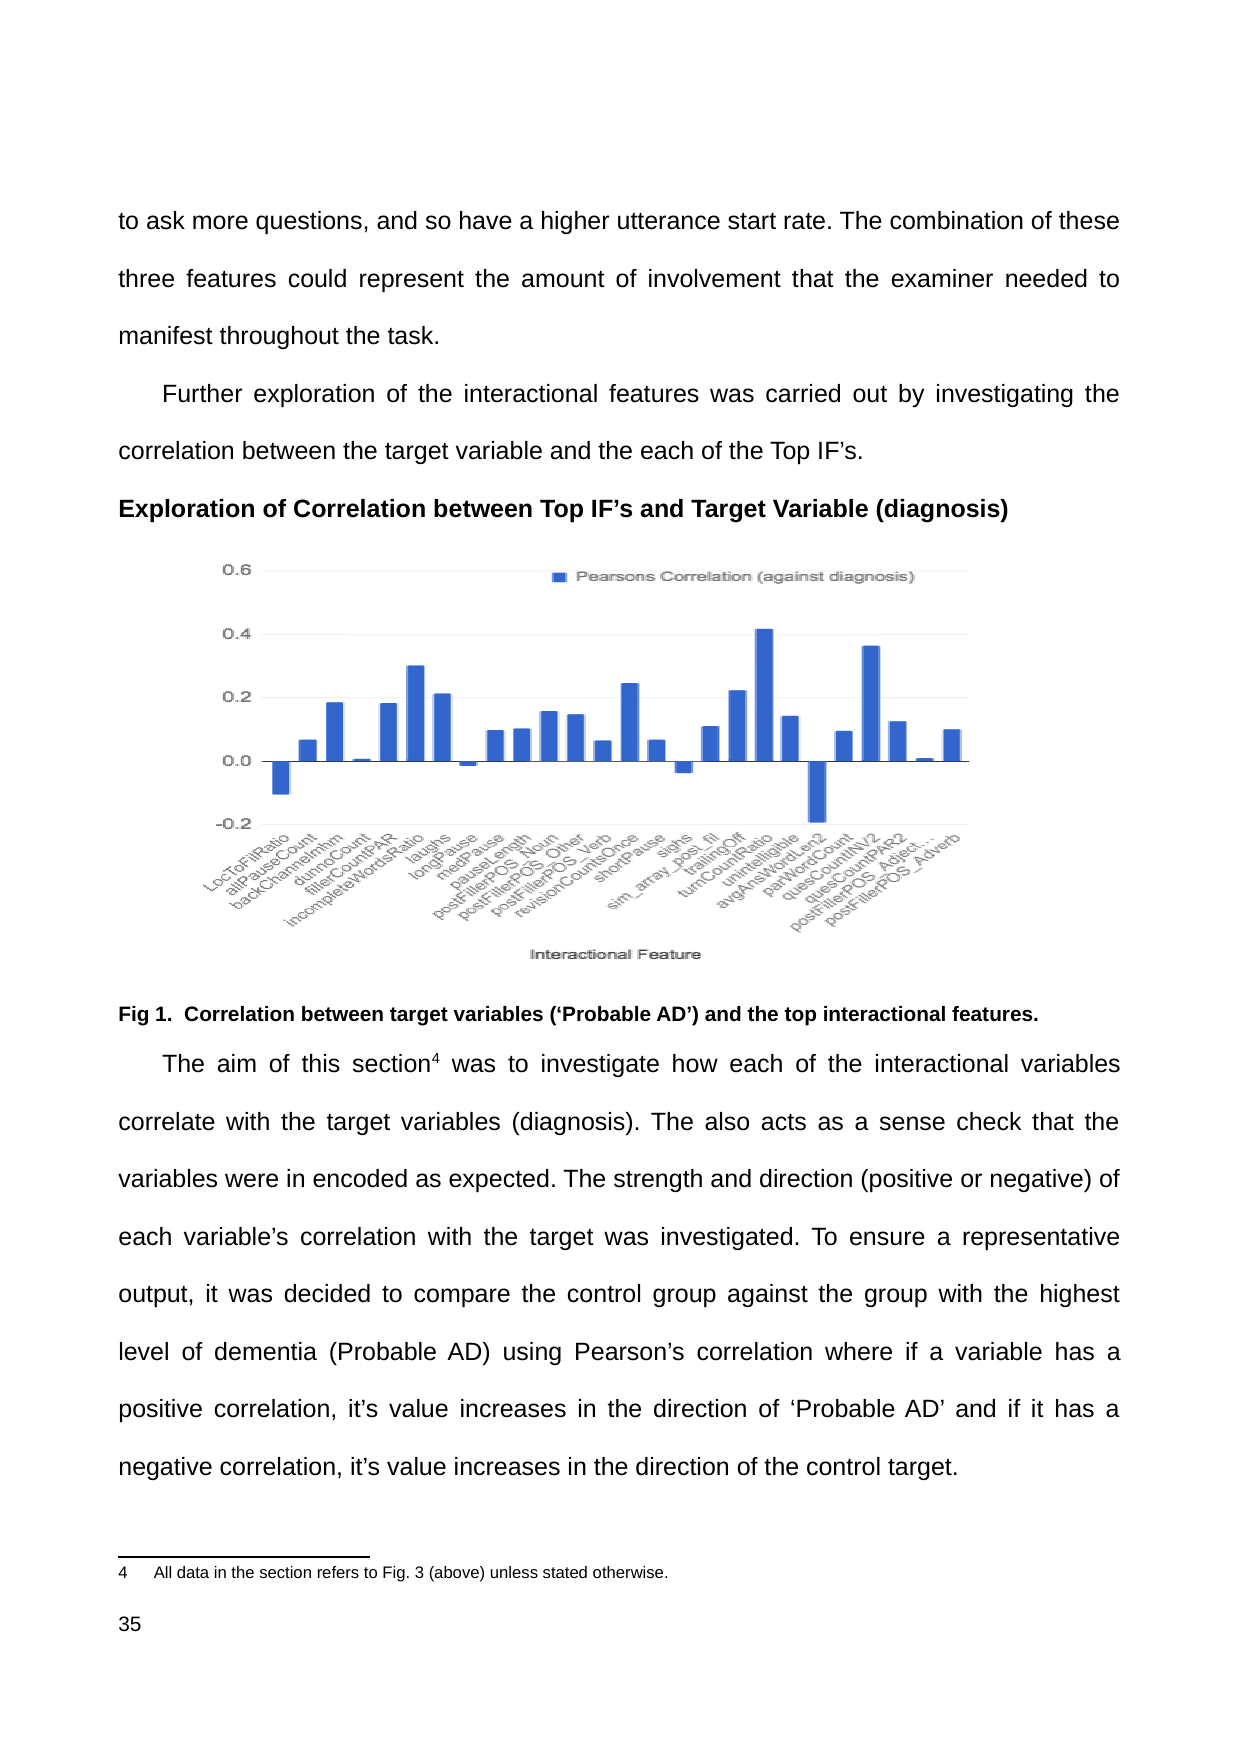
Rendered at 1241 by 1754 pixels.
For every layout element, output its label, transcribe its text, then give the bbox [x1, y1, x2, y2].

text The aim of this section was to investigate how each of the interactional variables correlate with the target variables (diagnosis). The also acts as a sense check that the variables were in encoded as expected. The strength and direction (positive or negative) of each variable’s correlation with the target was investigated. To ensure a representative output, it was decided to compare the control group against the group with the highest level of dementia (Probable AD) using Pearson’s correlation where if a variable has a positive correlation, it’s value increases in the direction of ‘Probable AD’ and if it has a negative correlation, it’s value increases in the direction of the control target. [118, 1049, 1122, 1481]
text Exploration of Correlation between Top IF’s and Target Variable (diagnosis) [118, 494, 1122, 522]
text Further exploration of the interactional features was carried out by investigating the correlation between the target variable and the each of the Top IF’s. [118, 379, 1122, 465]
text Fig 1. Correlation between target variables (‘Probable AD’) and the top interactional features. [118, 1002, 1122, 1026]
picture [167, 535, 1000, 971]
text All data in the section refers to Fig. 3 (above) unless stated otherwise. [118, 1563, 1122, 1582]
text to ask more questions, and so have a higher utterance start rate. The combination of these three features could represent the amount of involvement that the examiner needed to manifest throughout the task. [118, 206, 1122, 350]
